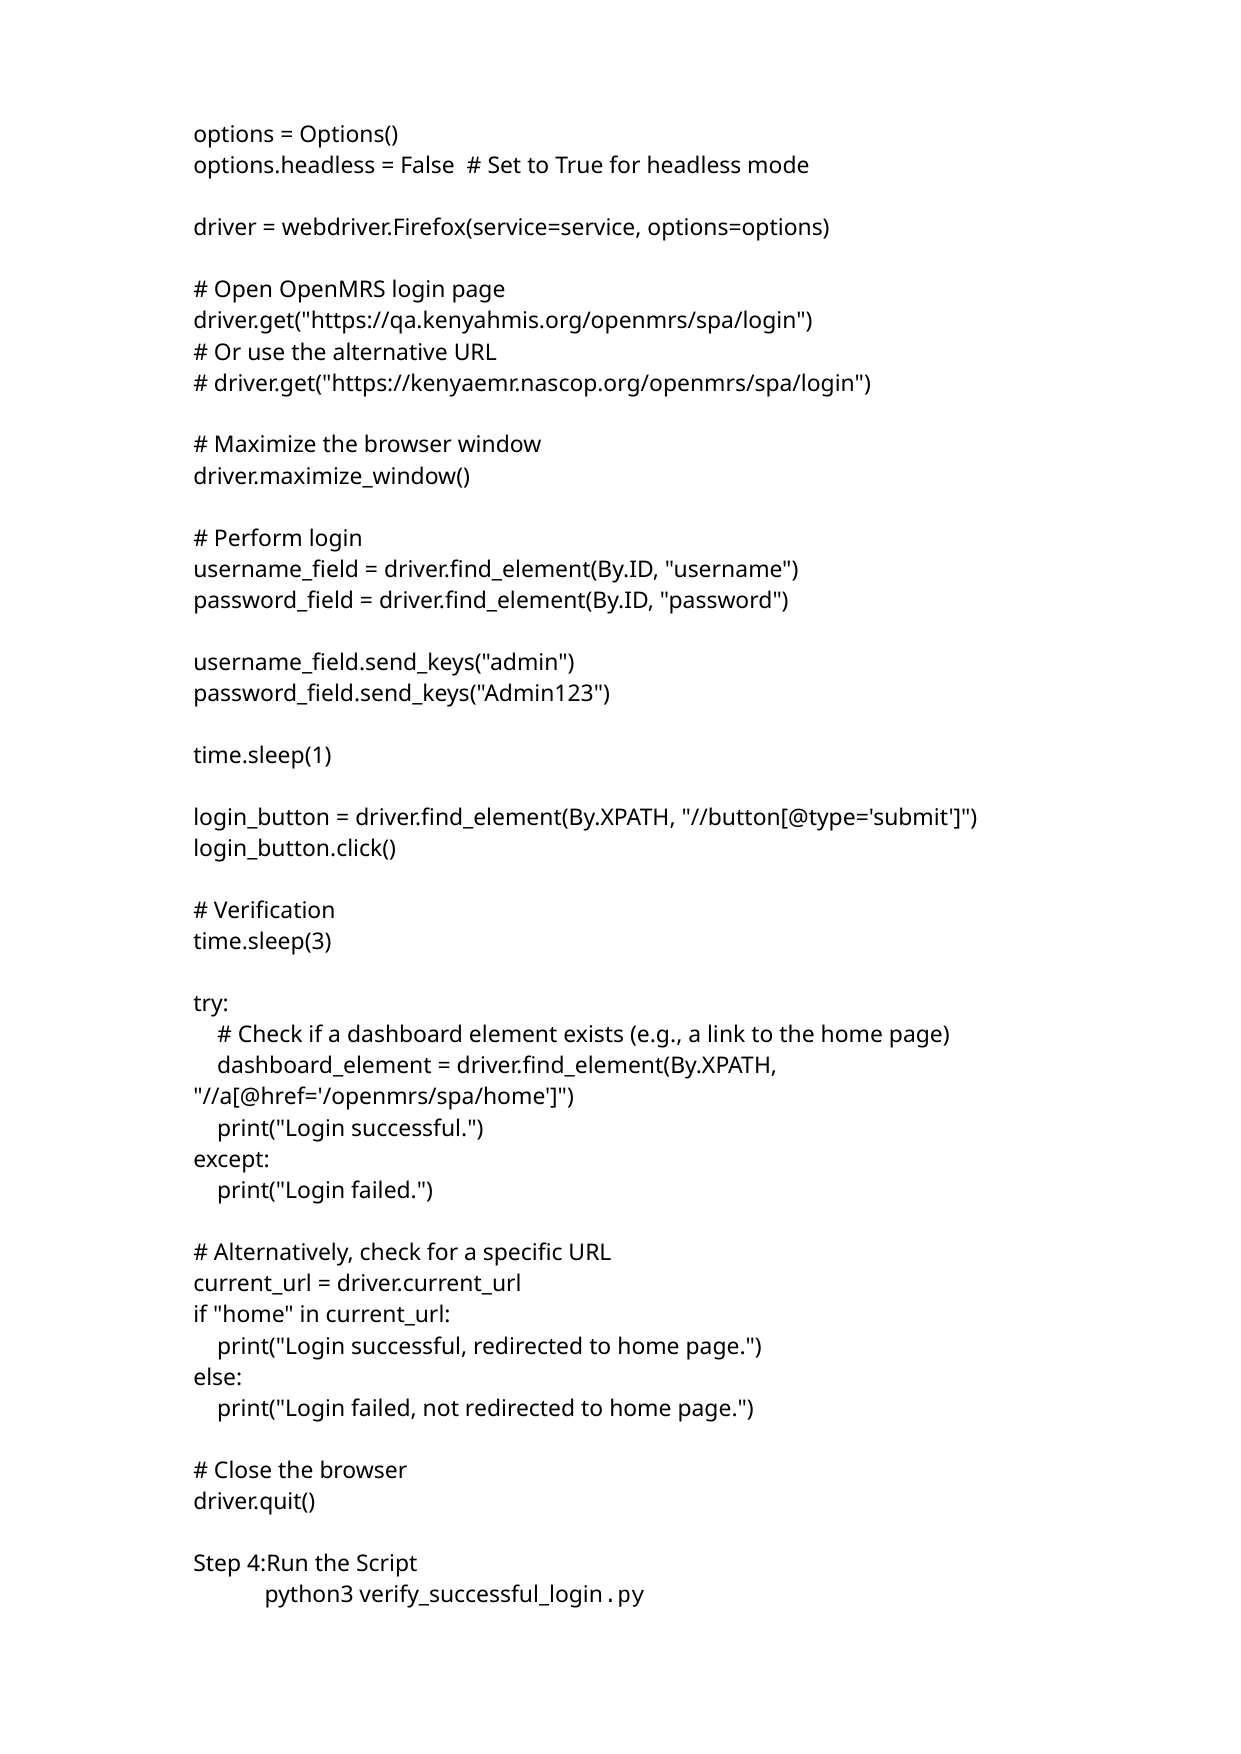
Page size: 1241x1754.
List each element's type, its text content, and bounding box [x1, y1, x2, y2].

list driver.quit() [193, 1485, 1122, 1516]
list # Perform login [193, 521, 1122, 553]
list username_field = driver.find_element(By.ID, "username") [193, 553, 1122, 584]
list username_field.send_keys("admin") [193, 646, 1122, 677]
list try: [193, 987, 1122, 1018]
list time.sleep(1) [193, 739, 1122, 770]
list print("Login failed, not redirected to home page.") [193, 1392, 1122, 1423]
list # Close the browser [193, 1454, 1122, 1485]
list # Verification [193, 893, 1122, 925]
list print("Login successful, redirected to home page.") [193, 1329, 1122, 1361]
list login_button.click() [193, 832, 1122, 863]
list login_button = driver.find_element(By.XPATH, "//button[@type='submit']") [193, 801, 1122, 832]
list driver.get("https://qa.kenyahmis.org/openmrs/spa/login") [193, 304, 1122, 335]
list # Or use the alternative URL [193, 335, 1122, 367]
list # Open OpenMRS login page [193, 273, 1122, 304]
list # Check if a dashboard element exists (e.g., a link to the home page) [193, 1018, 1122, 1049]
list print("Login successful.") [193, 1112, 1122, 1143]
list # Maximize the browser window [193, 428, 1122, 460]
list password_field = driver.find_element(By.ID, "password") [193, 584, 1122, 615]
list current_url = driver.current_url [193, 1267, 1122, 1298]
list print("Login failed.") [193, 1174, 1122, 1205]
list # driver.get("https://kenyaemr.nascop.org/openmrs/spa/login") [193, 367, 1122, 398]
list if "home" in current_url: [193, 1298, 1122, 1329]
list options.headless = False # Set to True for headless mode [193, 149, 1122, 181]
list python3 verify_successful_login.py [193, 1578, 1122, 1609]
list options = Options() [193, 118, 1122, 149]
list else: [193, 1361, 1122, 1392]
list time.sleep(3) [193, 925, 1122, 956]
list dashboard_element = driver.find_element(By.XPATH, "//a[@href='/openmrs/spa/home']") [193, 1049, 1122, 1112]
list driver.maximize_window() [193, 460, 1122, 491]
list password_field.send_keys("Admin123") [193, 677, 1122, 708]
list except: [193, 1143, 1122, 1174]
list # Alternatively, check for a specific URL [193, 1236, 1122, 1267]
list Step 4:Run the Script [193, 1547, 1122, 1578]
list driver = webdriver.Firefox(service=service, options=options) [193, 211, 1122, 242]
